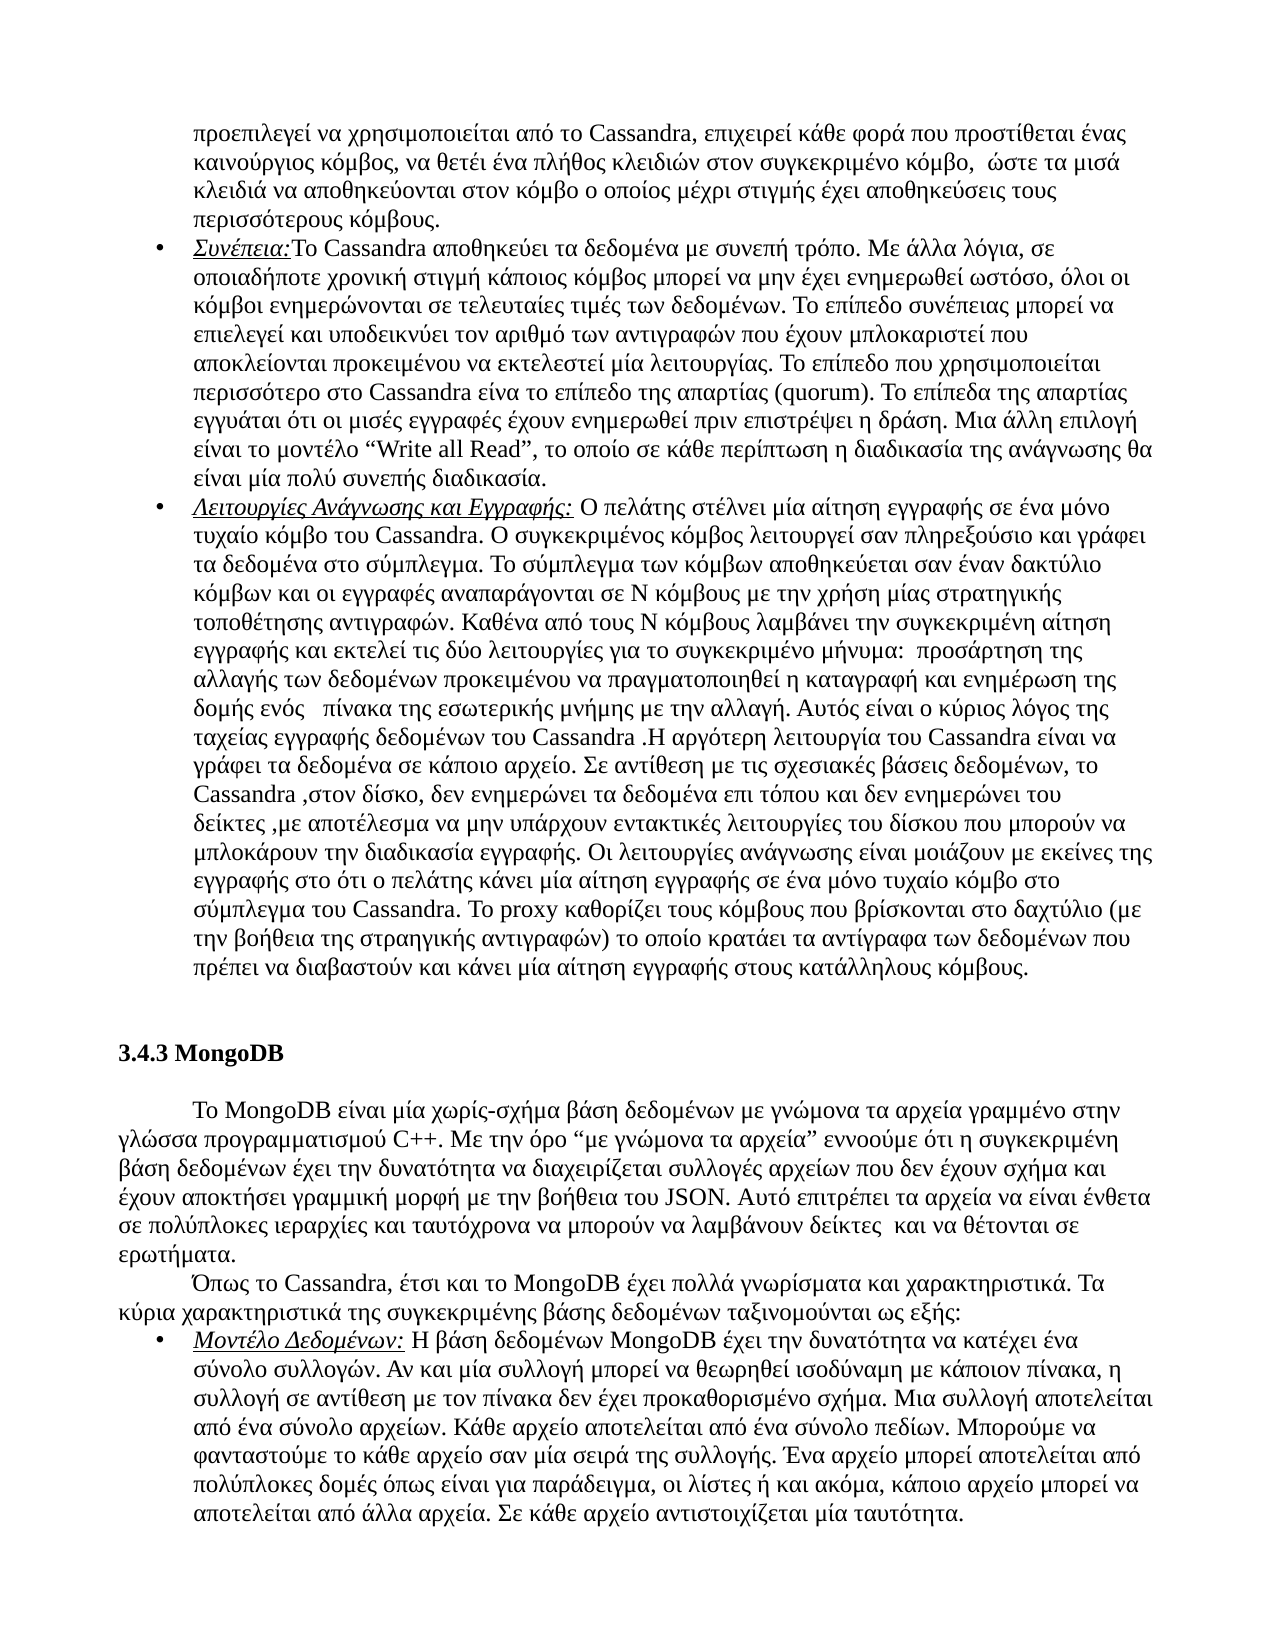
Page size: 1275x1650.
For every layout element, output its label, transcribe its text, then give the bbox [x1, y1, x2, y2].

list Συνέπεια:Το Cassandra αποθηκεύει τα δεδομένα με συνεπή τρόπο. Με άλλα λόγια, σε οποιαδήποτε χρονική στιγμή κάποιος κόμβος μπορεί να μην έχει ενημερωθεί ωστόσο, όλοι οι κόμβοι ενημερώνονται σε τελευταίες τιμές των δεδομένων. Το επίπεδο συνέπειας μπορεί να επιελεγεί και υποδεικνύει τον αριθμό των αντιγραφών που έχουν μπλοκαριστεί που αποκλείονται προκειμένου να εκτελεστεί μία λειτουργίας. Το επίπεδο που χρησιμοποιείται περισσότερο στo Cassandra είνα το επίπεδο της απαρτίας (quorum). Το επίπεδα της απαρτίας εγγυάται ότι οι μισές εγγραφές έχουν ενημερωθεί πριν επιστρέψει η δράση. Μια άλλη επιλογή είναι το μοντέλο “Write all Read”, το οποίο σε κάθε περίπτωση η διαδικασία της ανάγνωσης θα είναι μία πολύ συνεπής διαδικασία. [156, 233, 1157, 492]
text 3.4.3 MongoDB [118, 1038, 1157, 1067]
list Λειτουργίες Ανάγνωσης και Εγγραφής: Ο πελάτης στέλνει μία αίτηση εγγραφής σε ένα μόνο τυχαίο κόμβο του Cassandra. Ο συγκεκριμένος κόμβος λειτουργεί σαν πληρεξούσιο και γράφει τα δεδομένα στο σύμπλεγμα. Το σύμπλεγμα των κόμβων αποθηκεύεται σαν έναν δακτύλιο κόμβων και οι εγγραφές αναπαράγονται σε N κόμβους με την χρήση μίας στρατηγικής τοποθέτησης αντιγραφών. Καθένα από τους N κόμβους λαμβάνει την συγκεκριμένη αίτηση εγγραφής και εκτελεί τις δύο λειτουργίες για το συγκεκριμένο μήνυμα: προσάρτηση της αλλαγής των δεδομένων προκειμένου να πραγματοποιηθεί η καταγραφή και ενημέρωση της δομής ενός πίνακα της εσωτερικής μνήμης με την αλλαγή. Αυτός είναι ο κύριος λόγος της ταχείας εγγραφής δεδομένων του Cassandra .Η αργότερη λειτουργία του Cassandra είναι να γράφει τα δεδομένα σε κάποιο αρχείο. Σε αντίθεση με τις σχεσιακές βάσεις δεδομένων, το Cassandra ,στον δίσκο, δεν ενημερώνει τα δεδομένα επι τόπου και δεν ενημερώνει του δείκτες ,με αποτέλεσμα να μην υπάρχουν εντακτικές λειτουργίες του δίσκου που μπορούν να μπλοκάρουν την διαδικασία εγγραφής. Οι λειτουργίες ανάγνωσης είναι μοιάζουν με εκείνες της εγγραφής στο ότι ο πελάτης κάνει μία αίτηση εγγραφής σε ένα μόνο τυχαίο κόμβο στο σύμπλεγμα του Cassandra. Το proxy καθορίζει τους κόμβους που βρίσκονται στο δαχτύλιο (με την βοήθεια της στραηγικής αντιγραφών) το οποίο κρατάει τα αντίγραφα των δεδομένων που πρέπει να διαβαστούν και κάνει μία αίτηση εγγραφής στους κατάλληλους κόμβους. [156, 492, 1157, 981]
list Μοντέλο Δεδομένων: Η βάση δεδομένων MongoDB έχει την δυνατότητα να κατέχει ένα σύνολο συλλογών. Αν και μία συλλογή μπορεί να θεωρηθεί ισοδύναμη με κάποιον πίνακα, η συλλογή σε αντίθεση με τον πίνακα δεν έχει προκαθορισμένο σχήμα. Μια συλλογή αποτελείται από ένα σύνολο αρχείων. Κάθε αρχείο αποτελείται από ένα σύνολο πεδίων. Μπορούμε να φανταστούμε το κάθε αρχείο σαν μία σειρά της συλλογής. Ένα αρχείο μπορεί αποτελείται από πολύπλοκες δομές όπως είναι για παράδειγμα, οι λίστες ή και ακόμα, κάποιο αρχείο μπορεί να αποτελείται από άλλα αρχεία. Σε κάθε αρχείο αντιστοιχίζεται μία ταυτότητα. [156, 1326, 1157, 1527]
text Το MongoDB είναι μία χωρίς-σχήμα βάση δεδομένων με γνώμονα τα αρχεία γραμμένο στην γλώσσα προγραμματισμού C++. Με την όρο “με γνώμονα τα αρχεία” εννοούμε ότι η συγκεκριμένη βάση δεδομένων έχει την δυνατότητα να διαχειρίζεται συλλογές αρχείων που δεν έχουν σχήμα και έχουν αποκτήσει γραμμική μορφή με την βοήθεια του JSON. Αυτό επιτρέπει τα αρχεία να είναι ένθετα σε πολύπλοκες ιεραρχίες και ταυτόχρονα να μπορούν να λαμβάνουν δείκτες και να θέτονται σε ερωτήματα. [118, 1096, 1157, 1268]
list προεπιλεγεί να χρησιμοποιείται από το Cassandra, επιχειρεί κάθε φορά που προστίθεται ένας καινούργιος κόμβος, να θετέι ένα πλήθος κλειδιών στον συγκεκριμένο κόμβο, ώστε τα μισά κλειδιά να αποθηκεύονται στον κόμβο ο οποίος μέχρι στιγμής έχει αποθηκεύσεις τους περισσότερους κόμβους. [156, 118, 1157, 233]
text Όπως το Cassandra, έτσι και το MongoDB έχει πολλά γνωρίσματα και χαρακτηριστικά. Τα κύρια χαρακτηριστικά της συγκεκριμένης βάσης δεδομένων ταξινομούνται ως εξής: [118, 1268, 1157, 1326]
